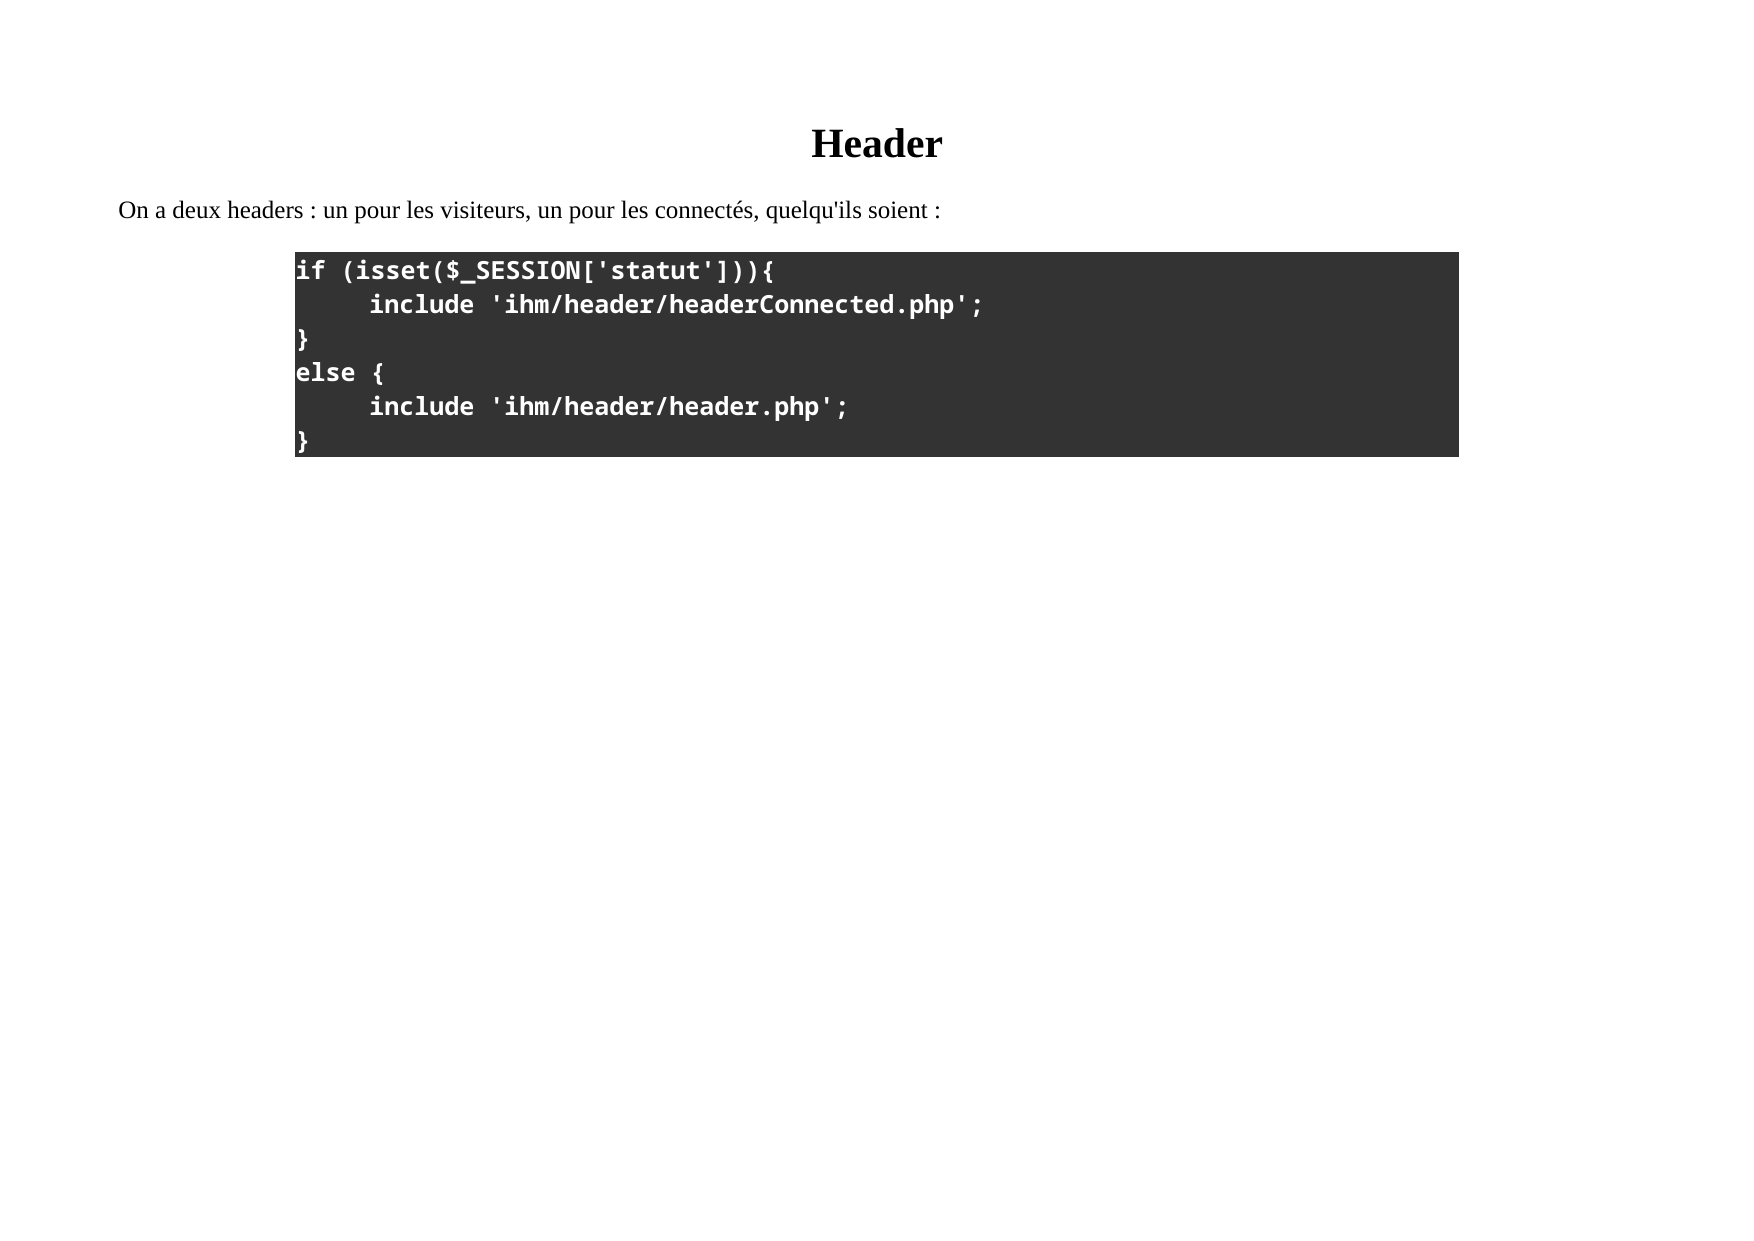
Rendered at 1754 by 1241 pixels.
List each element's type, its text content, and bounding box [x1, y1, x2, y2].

text include 'ihm/header/header.php'; [295, 388, 1459, 423]
text if (isset($_SESSION['statut'])){ [295, 252, 1459, 286]
text else { [295, 354, 1459, 388]
text include 'ihm/header/headerConnected.php'; [295, 286, 1459, 320]
text } [295, 320, 1459, 354]
text } [295, 423, 1459, 457]
text Header [118, 118, 1636, 166]
text On a deux headers : un pour les visiteurs, un pour les connectés, quelqu'ils soient : [118, 195, 1636, 223]
